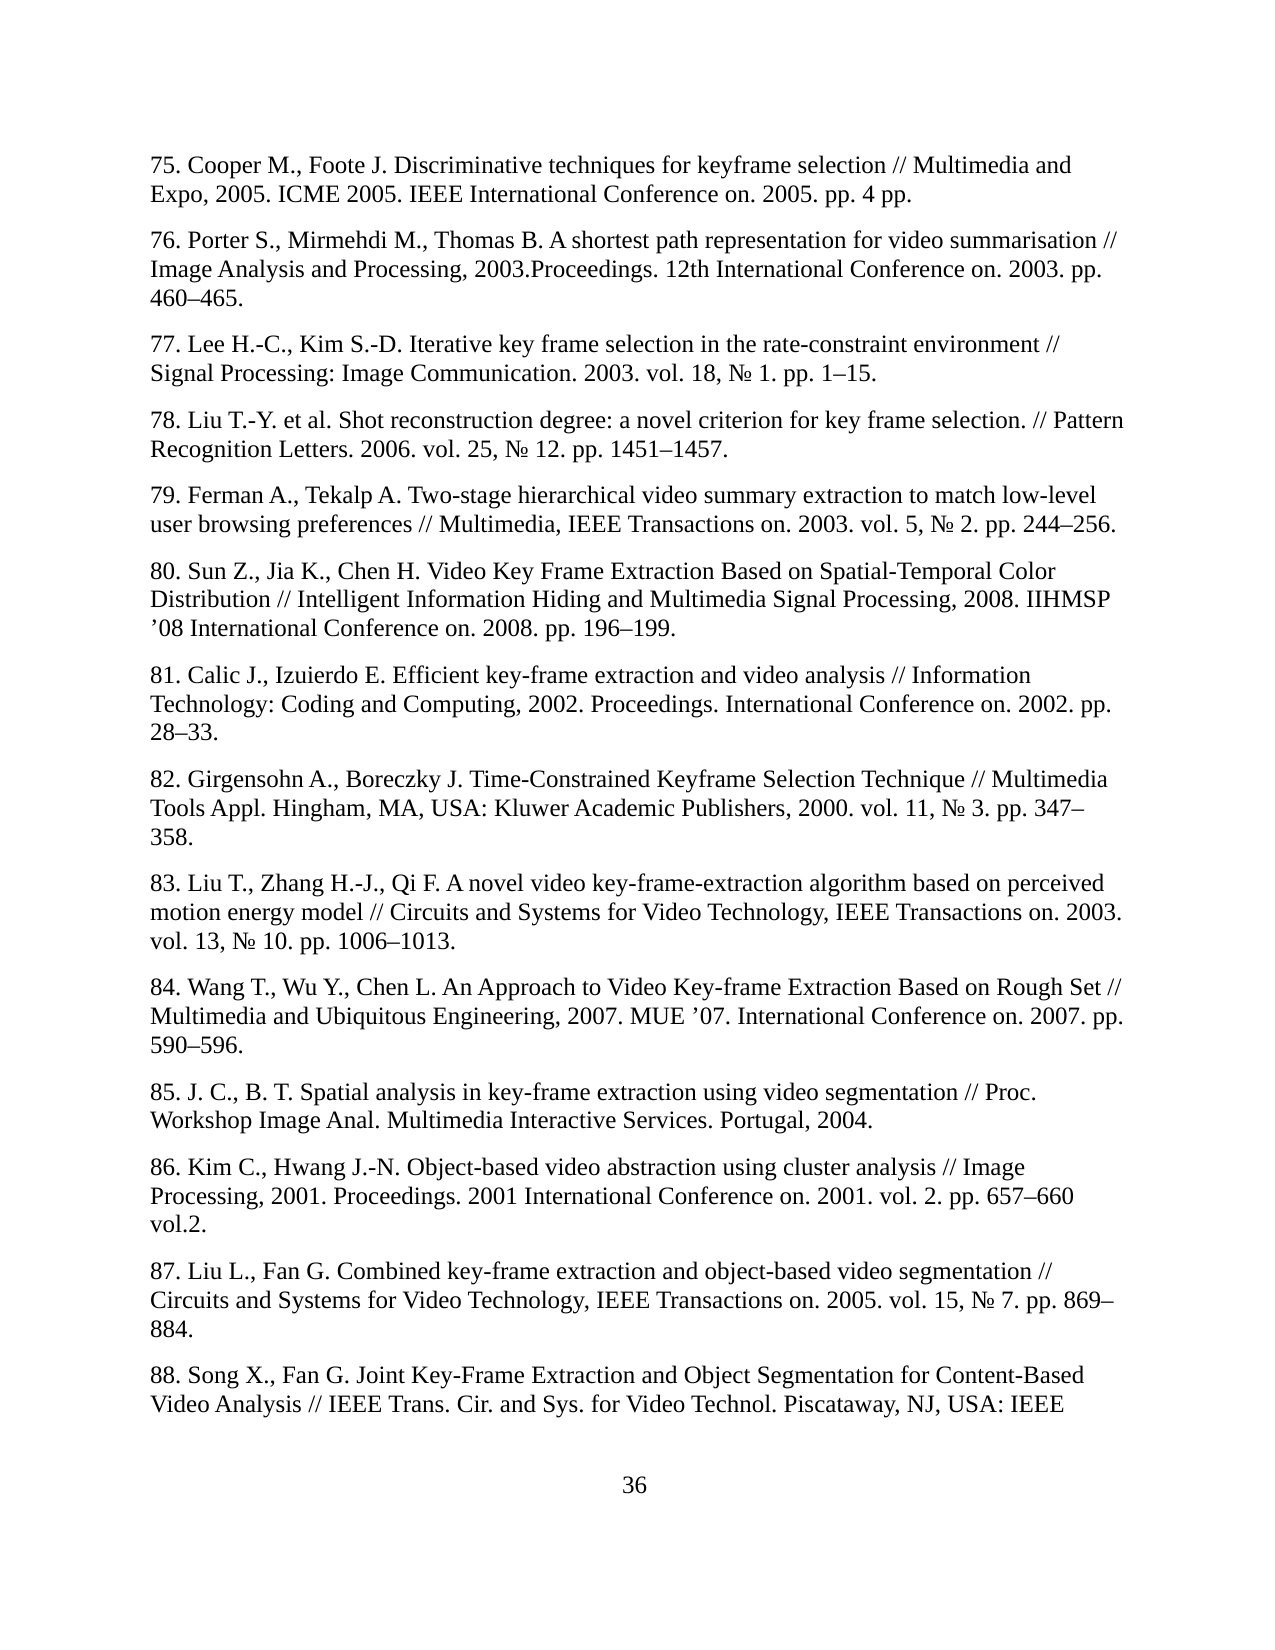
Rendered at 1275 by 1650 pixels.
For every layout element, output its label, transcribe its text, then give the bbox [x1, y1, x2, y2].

text 76. Porter S., Mirmehdi M., Thomas B. A shortest path representation for video summarisation // Image Analysis and Processing, 2003.Proceedings. 12th International Conference on. 2003. pp. 460–465. [150, 225, 1125, 312]
text 88. Song X., Fan G. Joint Key-Frame Extraction and Object Segmentation for Content-Based Video Analysis // IEEE Trans. Cir. and Sys. for Video Technol. Piscataway, NJ, USA: IEEE [150, 1360, 1125, 1418]
text 80. Sun Z., Jia K., Chen H. Video Key Frame Extraction Based on Spatial-Temporal Color Distribution // Intelligent Information Hiding and Multimedia Signal Processing, 2008. IIHMSP ’08 International Conference on. 2008. pp. 196–199. [150, 556, 1125, 642]
text 86. Kim C., Hwang J.-N. Object-based video abstraction using cluster analysis // Image Processing, 2001. Proceedings. 2001 International Conference on. 2001. vol. 2. pp. 657–660 vol.2. [150, 1152, 1125, 1238]
text 79. Ferman A., Tekalp A. Two-stage hierarchical video summary extraction to match low-level user browsing preferences // Multimedia, IEEE Transactions on. 2003. vol. 5, № 2. pp. 244–256. [150, 480, 1125, 538]
text 81. Calic J., Izuierdo E. Efficient key-frame extraction and video analysis // Information Technology: Coding and Computing, 2002. Proceedings. International Conference on. 2002. pp. 28–33. [150, 660, 1125, 746]
text 84. Wang T., Wu Y., Chen L. An Approach to Video Key-frame Extraction Based on Rough Set // Multimedia and Ubiquitous Engineering, 2007. MUE ’07. International Conference on. 2007. pp. 590–596. [150, 972, 1125, 1059]
text 87. Liu L., Fan G. Combined key-frame extraction and object-based video segmentation // Circuits and Systems for Video Technology, IEEE Transactions on. 2005. vol. 15, № 7. pp. 869–884. [150, 1256, 1125, 1342]
text 78. Liu T.-Y. et al. Shot reconstruction degree: a novel criterion for key frame selection. // Pattern Recognition Letters. 2006. vol. 25, № 12. pp. 1451–1457. [150, 405, 1125, 462]
text 85. J. C., B. T. Spatial analysis in key-frame extraction using video segmentation // Proc. Workshop Image Anal. Multimedia Interactive Services. Portugal, 2004. [150, 1077, 1125, 1134]
text 82. Girgensohn A., Boreczky J. Time-Constrained Keyframe Selection Technique // Multimedia Tools Appl. Hingham, MA, USA: Kluwer Academic Publishers, 2000. vol. 11, № 3. pp. 347–358. [150, 764, 1125, 850]
text 77. Lee H.-C., Kim S.-D. Iterative key frame selection in the rate-constraint environment // Signal Processing: Image Communication. 2003. vol. 18, № 1. pp. 1–15. [150, 329, 1125, 387]
text 75. Cooper M., Foote J. Discriminative techniques for keyframe selection // Multimedia and Expo, 2005. ICME 2005. IEEE International Conference on. 2005. pp. 4 pp. [150, 150, 1125, 207]
text 83. Liu T., Zhang H.-J., Qi F. A novel video key-frame-extraction algorithm based on perceived motion energy model // Circuits and Systems for Video Technology, IEEE Transactions on. 2003. vol. 13, № 10. pp. 1006–1013. [150, 868, 1125, 954]
